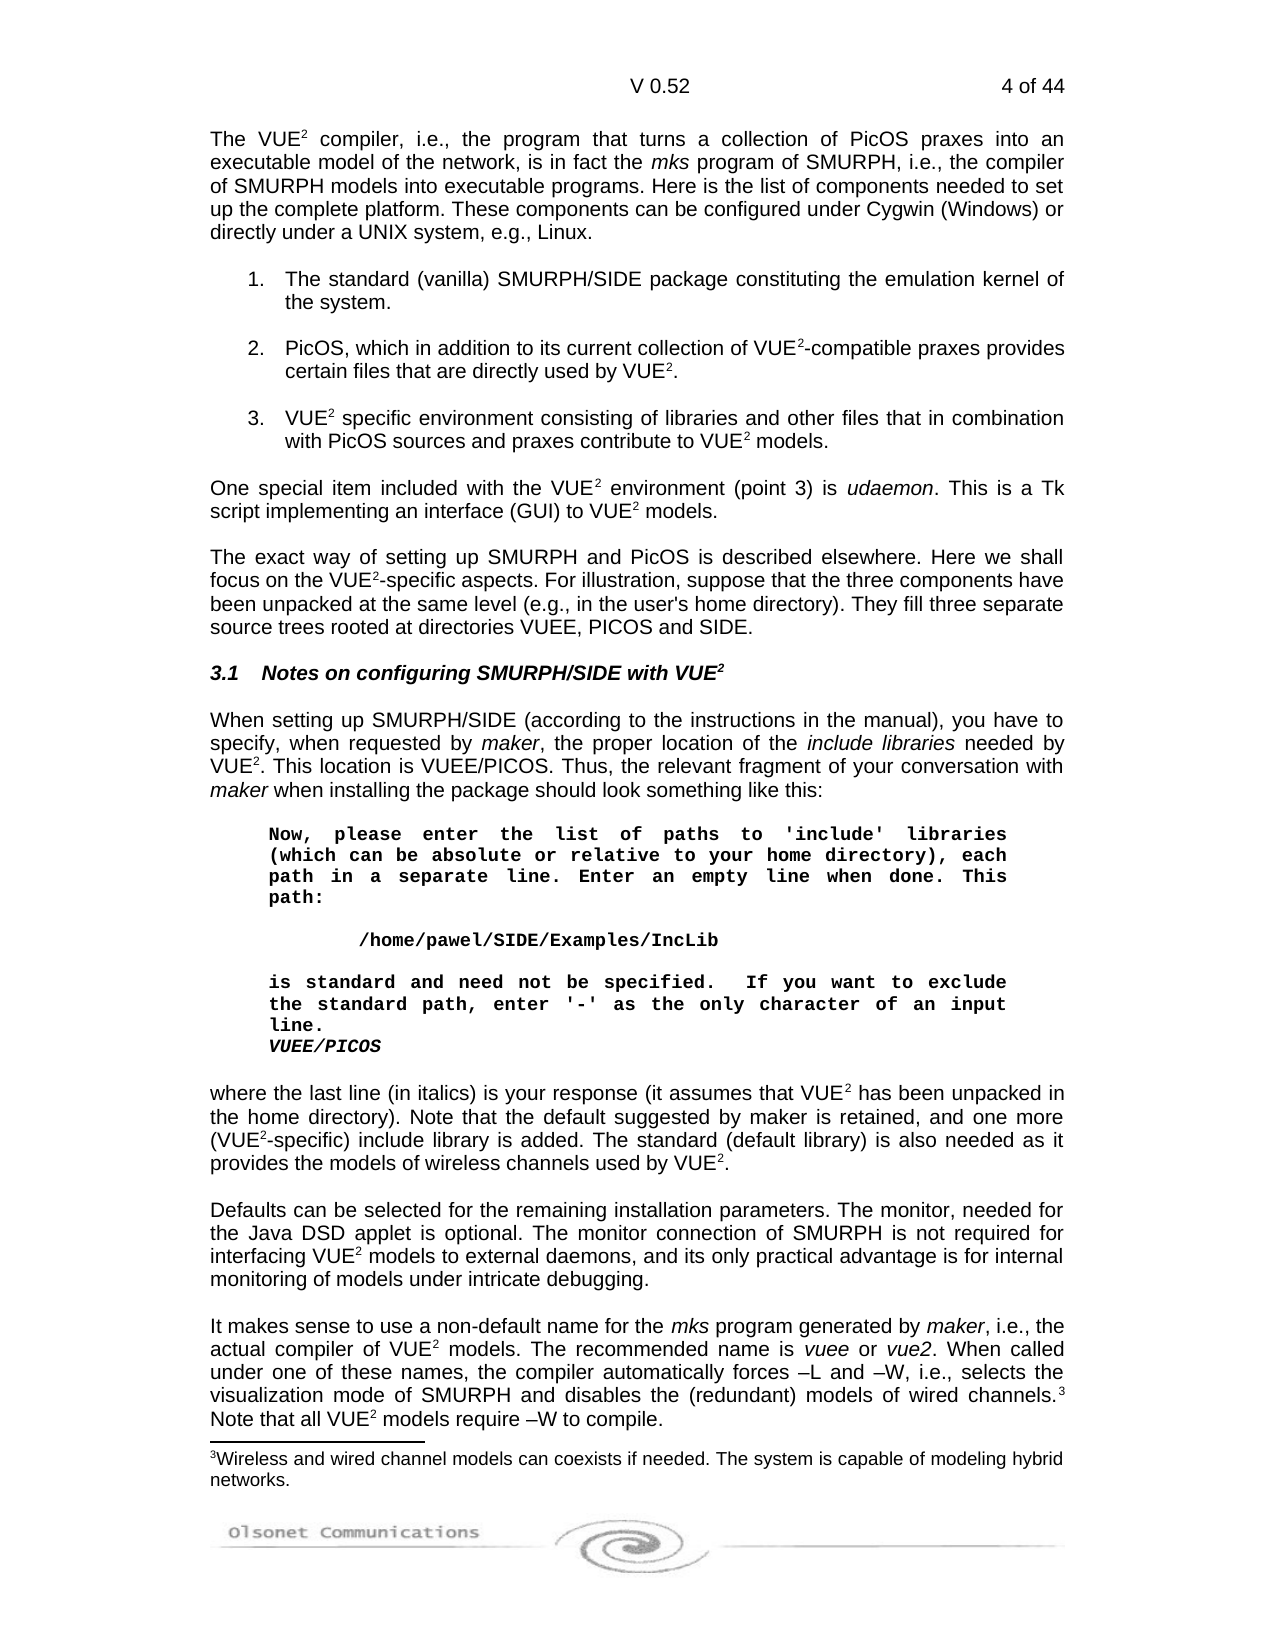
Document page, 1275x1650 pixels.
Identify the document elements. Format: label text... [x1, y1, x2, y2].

text One special item included with the VUE2 environment (point 3) is udaemon. This is a Tk script implementing an interface (GUI) to VUE2 models. [210, 476, 1065, 523]
text is standard and need not be specified. If you want to exclude the standard path, enter '-' as the only character of an input line. [268, 973, 1007, 1037]
text Defaults can be selected for the remaining installation parameters. The monitor, needed for the Java DSD applet is optional. The monitor connection of SMURPH is not required for interfacing VUE2 models to external daemons, and its only practical advantage is for internal monitoring of models under intricate debugging. [210, 1198, 1065, 1291]
text Now, please enter the list of paths to 'include' libraries (which can be absolute or relative to your home directory), each path in a separate line. Enter an empty line when done. This path: [268, 824, 1007, 909]
subtitle Notes on configuring SMURPH/SIDE with VUE2 [210, 662, 1065, 685]
list VUE2 specific environment consisting of libraries and other files that in combination with PicOS sources and praxes contribute to VUE2 models. [247, 406, 1065, 453]
text VUEE/PICOS [268, 1037, 1007, 1058]
text The VUE2 compiler, i.e., the program that turns a collection of PicOS praxes into an executable model of the network, is in fact the mks program of SMURPH, i.e., the compiler of SMURPH models into executable programs. Here is the list of components needed to set up the complete platform. These components can be configured under Cygwin (Windows) or directly under a UNIX system, e.g., Linux. [210, 128, 1065, 244]
text Wireless and wired channel models can coexists if needed. The system is capable of modeling hybrid networks. [210, 1448, 1065, 1490]
text where the last line (in italics) is your response (it assumes that VUE2 has been unpacked in the home directory). Note that the default suggested by maker is retained, and one more (VUE2-specific) include library is added. The standard (default library) is also needed as it provides the models of wireless channels used by VUE2. [210, 1082, 1065, 1175]
text When setting up SMURPH/SIDE (according to the instructions in the manual), you have to specify, when requested by maker, the proper location of the include libraries needed by VUE2. This location is VUEE/PICOS. Thus, the relevant fragment of your conversation with maker when installing the package should look something like this: [210, 708, 1065, 801]
text It makes sense to use a non-default name for the mks program generated by maker, i.e., the actual compiler of VUE2 models. The recommended name is vuee or vue2. When called under one of these names, the compiler automatically forces –L and –W, i.e., selects the visualization mode of SMURPH and disables the (redundant) models of wired channels. Note that all VUE2 models require –W to compile. [210, 1314, 1065, 1430]
list The standard (vanilla) SMURPH/SIDE package constituting the emulation kernel of the system. [247, 267, 1065, 313]
text The exact way of setting up SMURPH and PicOS is described elsewhere. Here we shall focus on the VUE2-specific aspects. For illustration, suppose that the three components have been unpacked at the same level (e.g., in the user's home directory). They fill three separate source trees rooted at directories VUEE, PICOS and SIDE. [210, 546, 1065, 639]
list PicOS, which in addition to its current collection of VUE2-compatible praxes provides certain files that are directly used by VUE2. [247, 337, 1065, 383]
text /home/pawel/SIDE/Examples/IncLib [268, 931, 1007, 952]
picture [210, 1504, 1065, 1596]
